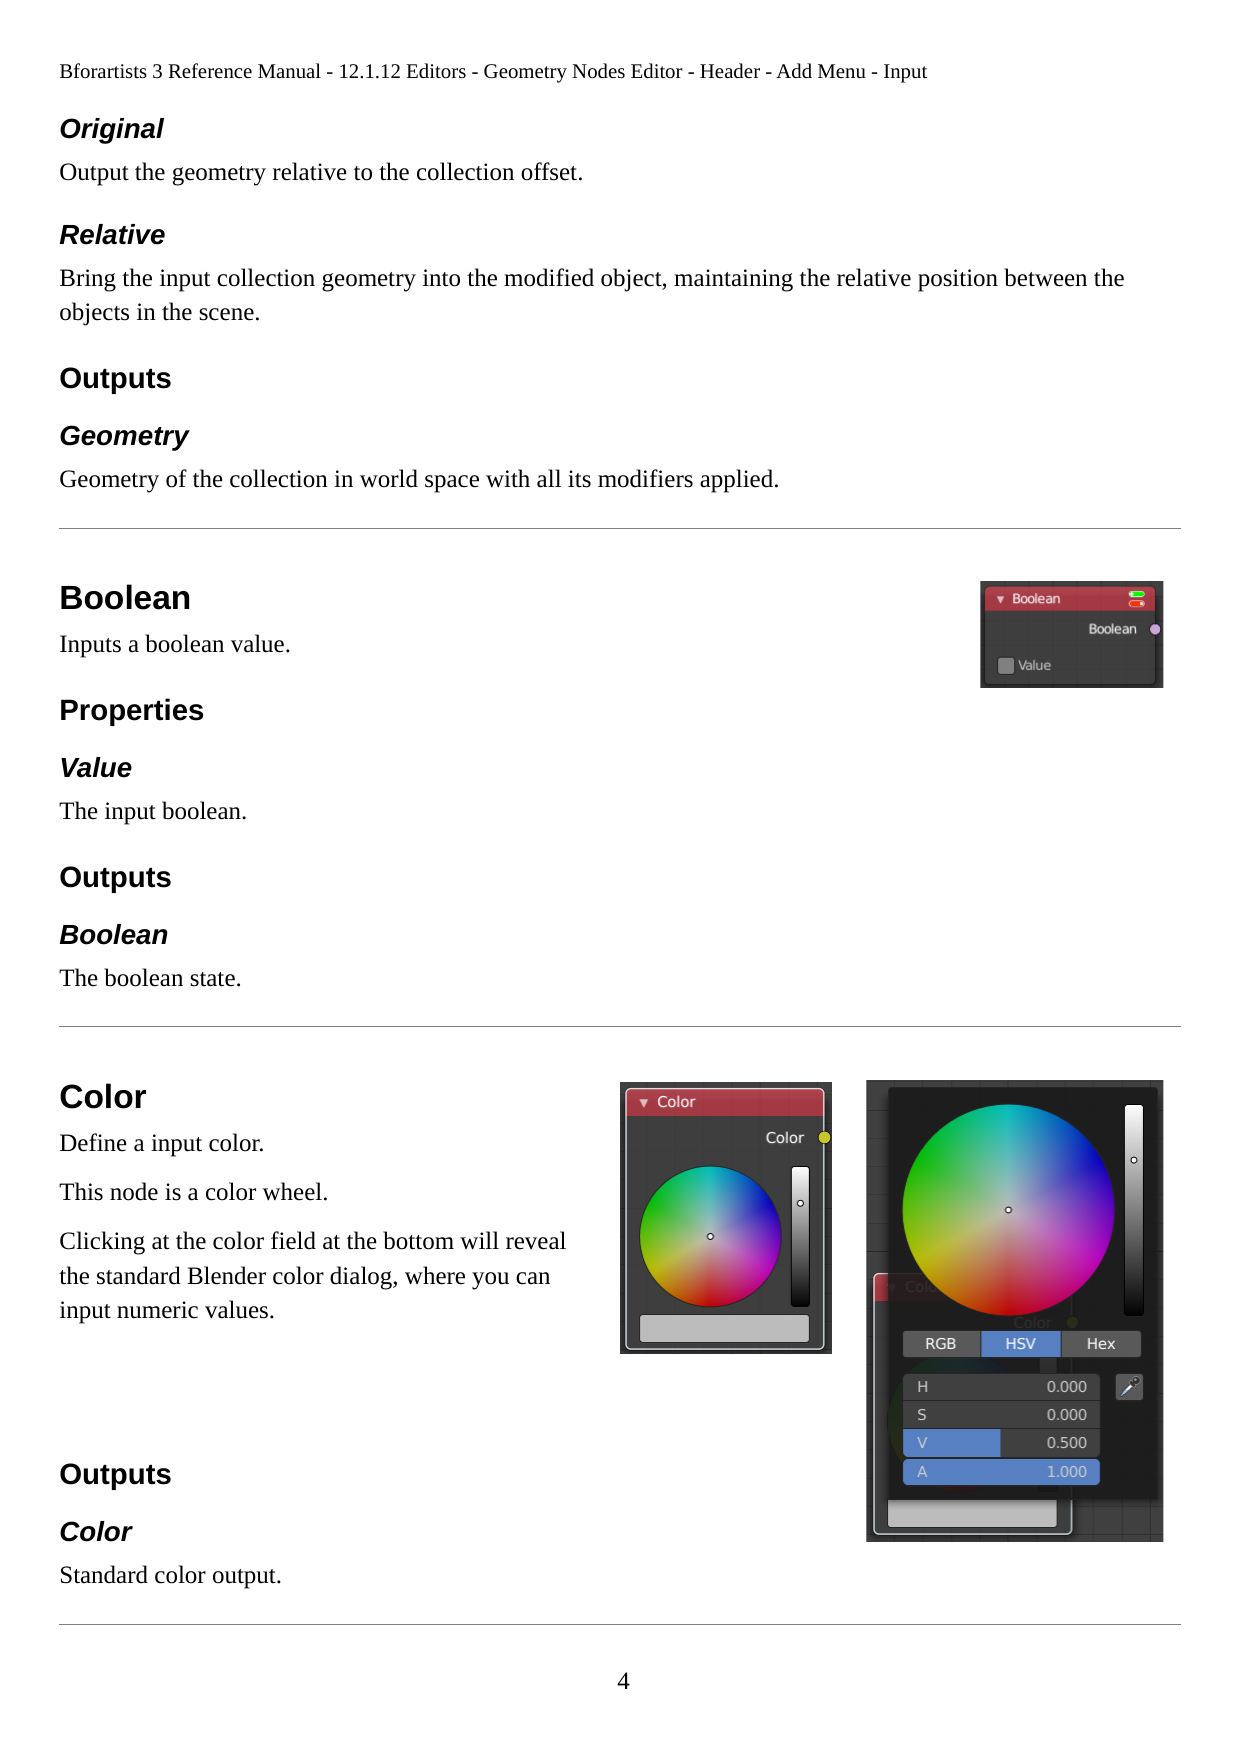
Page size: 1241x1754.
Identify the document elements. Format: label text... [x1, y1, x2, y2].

subtitle Properties [59, 693, 1181, 727]
text Inputs a boolean value. [59, 629, 980, 658]
subtitle Value [59, 752, 1181, 784]
subtitle Original [59, 113, 1181, 144]
text [832, 1226, 866, 1324]
subtitle Geometry [59, 420, 1181, 452]
subtitle Boolean [59, 578, 1181, 617]
text Define a input color. [59, 1128, 620, 1157]
subtitle Color [59, 1077, 1181, 1116]
picture [620, 1082, 832, 1354]
text Geometry of the collection in world space with all its modifiers applied. [59, 464, 1181, 493]
subtitle Outputs [59, 860, 1181, 893]
text [832, 1177, 866, 1206]
text [832, 1128, 866, 1157]
text Bring the input collection geometry into the modified object, maintaining the relative position between the objects in the scene. [59, 263, 1181, 326]
text Output the geometry relative to the collection offset. [59, 157, 1181, 186]
text Standard color output. [59, 1560, 1181, 1589]
text The boolean state. [59, 963, 1181, 992]
picture [980, 581, 1164, 688]
subtitle Outputs [59, 361, 1181, 395]
text The input boolean. [59, 796, 1181, 825]
text [1164, 629, 1181, 658]
text This node is a color wheel. [59, 1177, 620, 1206]
picture [866, 1080, 1164, 1542]
subtitle Boolean [59, 918, 1181, 950]
subtitle Relative [59, 218, 1181, 250]
subtitle Color [59, 1516, 1181, 1548]
subtitle [1164, 1457, 1181, 1491]
text [1164, 1128, 1181, 1157]
text Clicking at the color field at the bottom will reveal the standard Blender color dialog, where you can input numeric values. [59, 1226, 620, 1324]
subtitle Outputs [59, 1457, 866, 1491]
